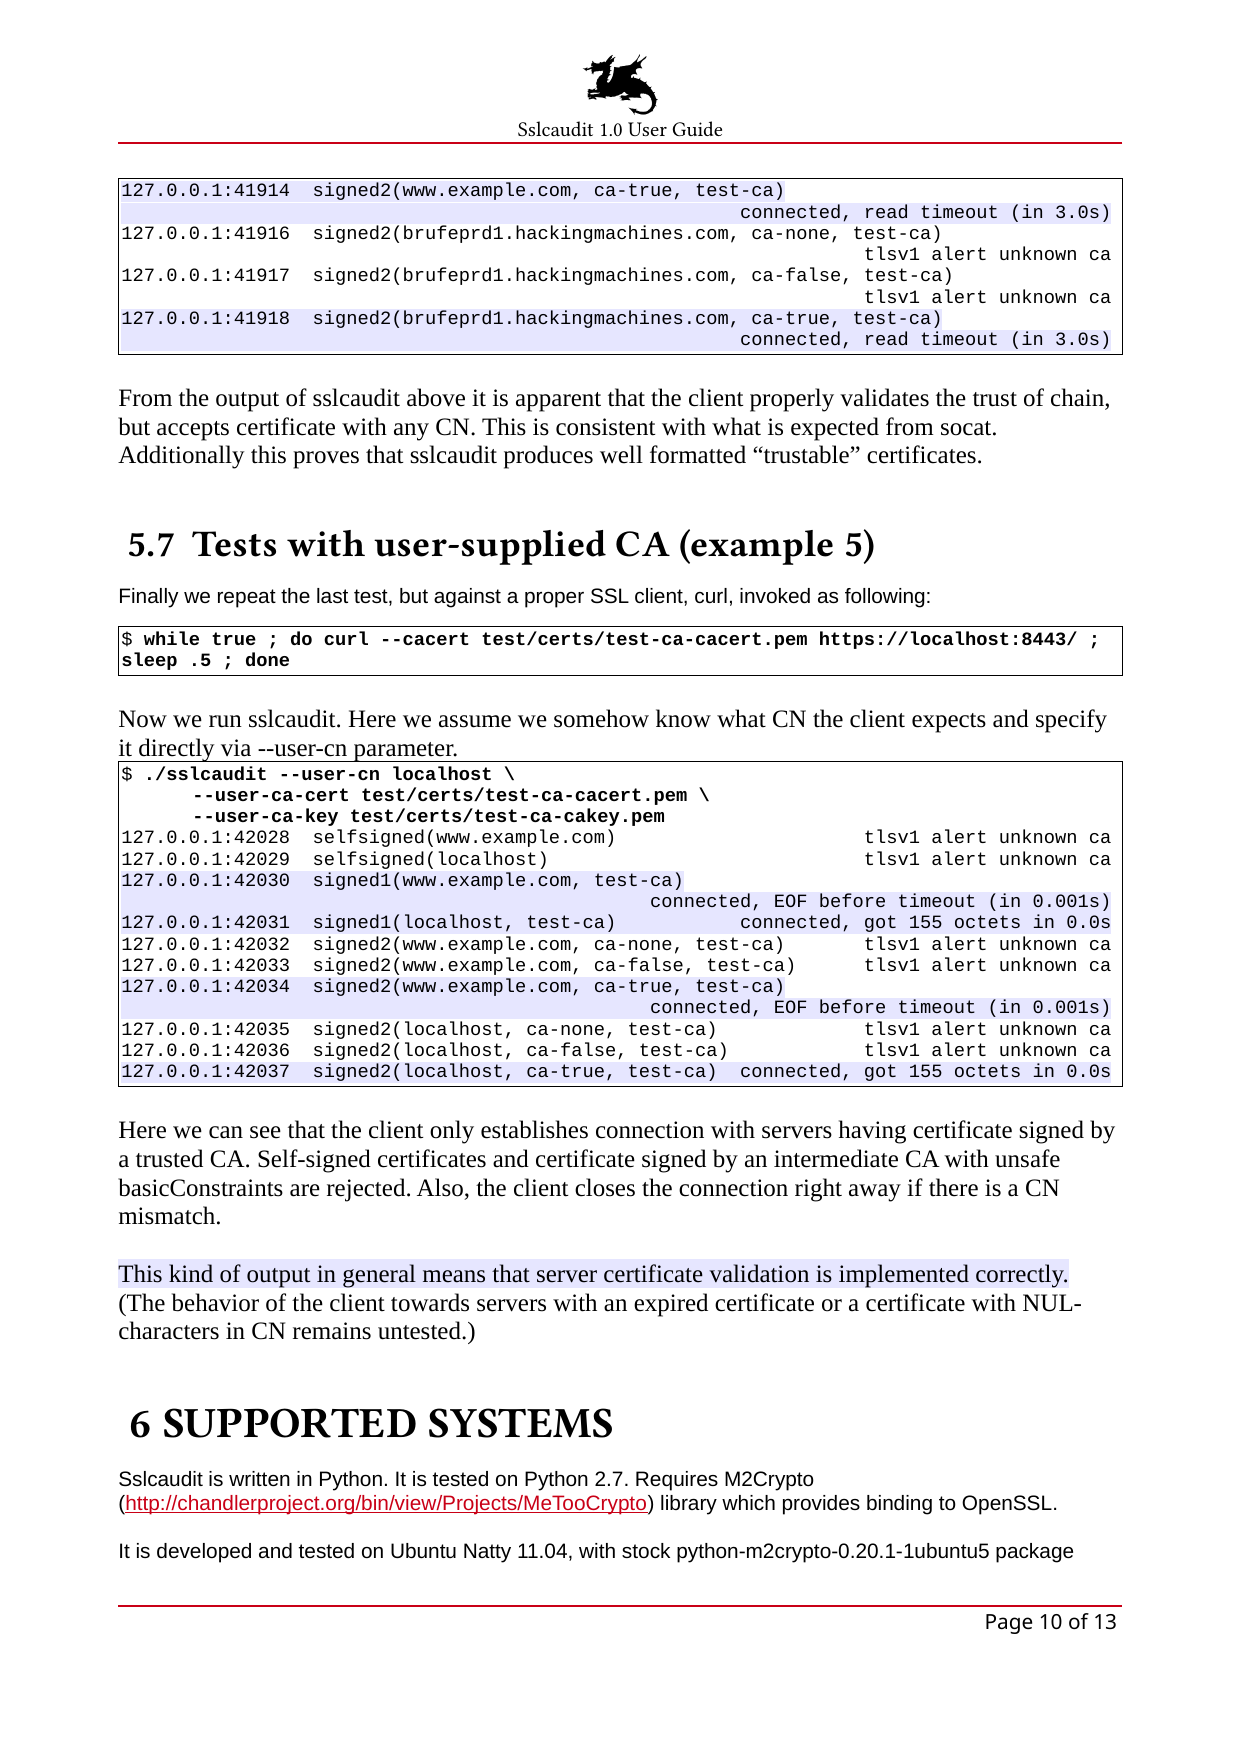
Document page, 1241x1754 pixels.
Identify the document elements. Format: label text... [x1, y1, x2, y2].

text This kind of output in general means that server certificate validation is implemented correctly. (The behavior of the client towards servers with an expired certificate or a certificate with NUL-characters in CN remains untested.) [118, 1259, 1122, 1345]
text Now we run sslcaudit. Here we assume we somehow know what CN the client expects and specify it directly via --user-cn parameter. [118, 704, 1122, 761]
text connected, read timeout (in 3.0s) [119, 327, 1122, 354]
subtitle SUPPORTED SYSTEMS [118, 1399, 1122, 1448]
text 127.0.0.1:42032 signed2(www.example.com, ca-none, test-ca) tlsv1 alert unknown ca [119, 931, 1122, 953]
text Finally we repeat the last test, but against a proper SSL client, curl, invoked as following: [118, 584, 1122, 608]
subtitle Tests with user-supplied CA (example 5) [118, 523, 1122, 566]
text 127.0.0.1:42033 signed2(www.example.com, ca-false, test-ca) tlsv1 alert unknown ca [119, 953, 1122, 974]
text From the output of sslcaudit above it is apparent that the client properly validates the trust of chain, but accepts certificate with any CN. This is consistent with what is expected from socat. Additionally this proves that sslcaudit produces well formatted “trustable” certificates. [118, 383, 1122, 469]
text It is developed and tested on Ubuntu Natty 11.04, with stock python-m2crypto-0.20.1-1ubuntu5 package [118, 1538, 1122, 1562]
text Here we can see that the client only establishes connection with servers having certificate signed by a trusted CA. Self-signed certificates and certificate signed by an intermediate CA with unsafe basicConstraints are rejected. Also, the client closes the connection right away if there is a CN mismatch. [118, 1115, 1122, 1230]
text 127.0.0.1:42035 signed2(localhost, ca-none, test-ca) tlsv1 alert unknown ca [119, 1016, 1122, 1038]
text connected, read timeout (in 3.0s) [119, 199, 1122, 221]
picture [582, 54, 658, 115]
text 127.0.0.1:41917 signed2(brufeprd1.hackingmachines.com, ca-false, test-ca) [119, 263, 1122, 284]
text tlsv1 alert unknown ca [119, 284, 1122, 306]
text Sslcaudit is written in Python. It is tested on Python 2.7. Requires M2Crypto (http://chandlerproject.org/bin/view/Projects/MeTooCrypto) library which provides binding to OpenSSL. [118, 1467, 1122, 1514]
text 127.0.0.1:41916 signed2(brufeprd1.hackingmachines.com, ca-none, test-ca) [119, 221, 1122, 242]
text connected, EOF before timeout (in 0.001s) [119, 995, 1122, 1016]
text $ while true ; do curl --cacert test/certs/test-ca-cacert.pem https://localhost:8443/ ; sleep .5 ; done [119, 627, 1122, 675]
text --user-ca-cert test/certs/test-ca-cacert.pem \ [119, 783, 1122, 804]
text 127.0.0.1:41918 signed2(brufeprd1.hackingmachines.com, ca-true, test-ca) [119, 306, 1122, 327]
text 127.0.0.1:42037 signed2(localhost, ca-true, test-ca) connected, got 155 octets in 0.0s [119, 1059, 1122, 1086]
text 127.0.0.1:42036 signed2(localhost, ca-false, test-ca) tlsv1 alert unknown ca [119, 1038, 1122, 1059]
text 127.0.0.1:42031 signed1(localhost, test-ca) connected, got 155 octets in 0.0s [119, 910, 1122, 931]
text 127.0.0.1:42028 selfsigned(www.example.com) tlsv1 alert unknown ca [119, 825, 1122, 846]
text 127.0.0.1:42030 signed1(www.example.com, test-ca) [119, 868, 1122, 889]
text --user-ca-key test/certs/test-ca-cakey.pem [119, 804, 1122, 825]
text connected, EOF before timeout (in 0.001s) [119, 889, 1122, 910]
text tlsv1 alert unknown ca [119, 242, 1122, 263]
text 127.0.0.1:42034 signed2(www.example.com, ca-true, test-ca) [119, 974, 1122, 995]
text 127.0.0.1:41914 signed2(www.example.com, ca-true, test-ca) [119, 179, 1122, 199]
text $ ./sslcaudit --user-cn localhost \ [119, 762, 1122, 783]
text 127.0.0.1:42029 selfsigned(localhost) tlsv1 alert unknown ca [119, 846, 1122, 868]
